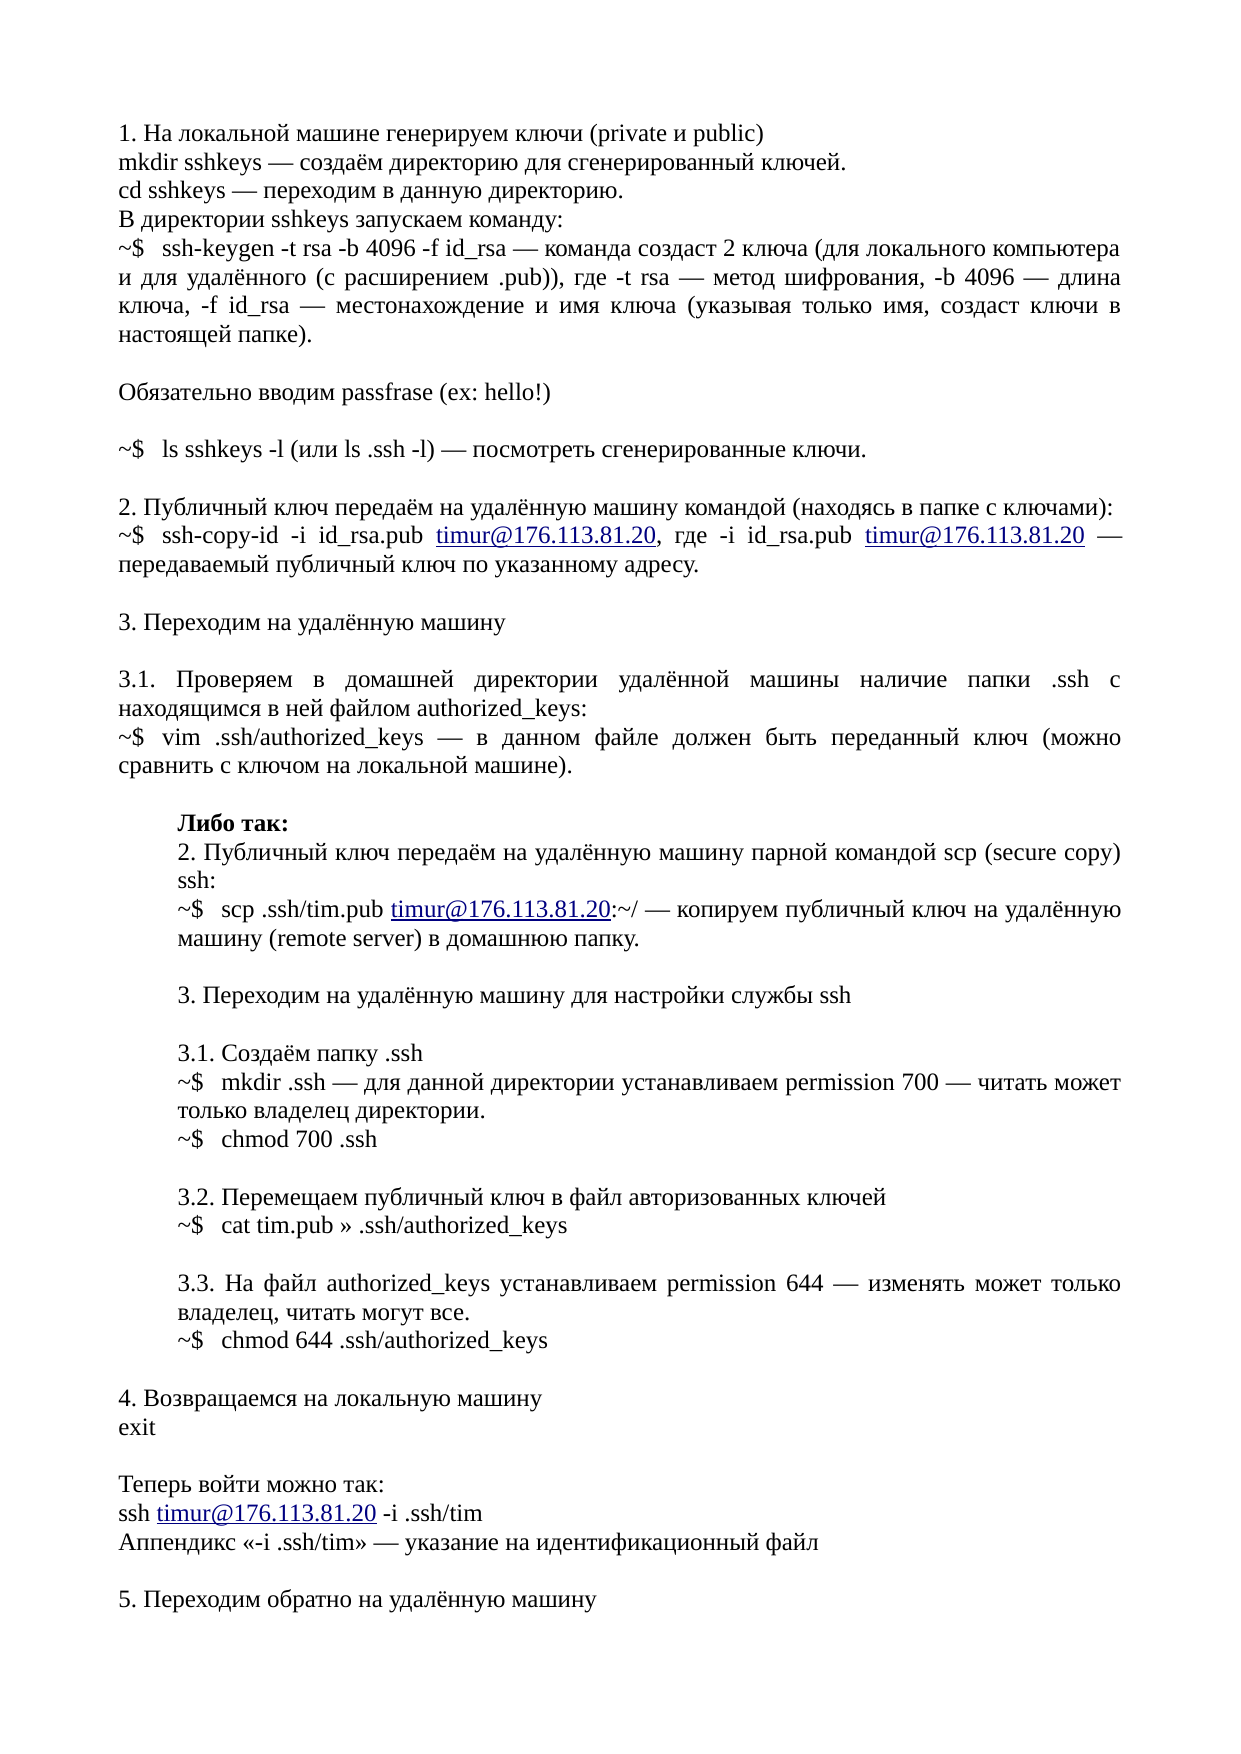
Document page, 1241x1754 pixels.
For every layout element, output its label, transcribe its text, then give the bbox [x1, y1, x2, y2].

text 3.1. Создаём папку .ssh [177, 1038, 1122, 1067]
text Обязательно вводим passfrase (ex: hello!) [118, 377, 1122, 406]
text ~$ ssh-copy-id -i id_rsa.pub timur@176.113.81.20, где -i id_rsa.pub timur@176.113.81.20 — передаваемый публичный ключ по указанному адресу. [118, 521, 1122, 578]
text ~$ cat tim.pub » .ssh/authorized_keys [177, 1211, 1122, 1239]
text Аппендикс «-i .ssh/tim» — указание на идентификационный файл [118, 1527, 1122, 1556]
text 4. Возвращаемся на локальную машину [118, 1383, 1122, 1412]
text 3. Переходим на удалённую машину для настройки службы ssh [177, 981, 1122, 1009]
text 5. Переходим обратно на удалённую машину [118, 1584, 1122, 1613]
text ssh timur@176.113.81.20 -i .ssh/tim [118, 1498, 1122, 1527]
text ~$ vim .ssh/authorized_keys — в данном файле должен быть переданный ключ (можно сравнить с ключом на локальной машине). [118, 722, 1122, 779]
text cd sshkeys — переходим в данную директорию. [118, 176, 1122, 204]
text Теперь войти можно так: [118, 1469, 1122, 1498]
text 2. Публичный ключ передаём на удалённую машину парной командой scp (secure copy) ssh: [177, 837, 1122, 894]
text 2. Публичный ключ передаём на удалённую машину командой (находясь в папке с ключами): [118, 492, 1122, 521]
text ~$ chmod 644 .ssh/authorized_keys [177, 1326, 1122, 1354]
text ~$ ls sshkeys -l (или ls .ssh -l) — посмотреть сгенерированные ключи. [118, 434, 1122, 463]
text ~$ ssh-keygen -t rsa -b 4096 -f id_rsa — команда создаст 2 ключа (для локального компьютера и для удалённого (с расширением .pub)), где -t rsa — метод шифрования, -b 4096 — длина ключа, -f id_rsa — местонахождение и имя ключа (указывая только имя, создаст ключи в настоящей папке). [118, 233, 1122, 348]
text 3.1. Проверяем в домашней директории удалённой машины наличие папки .ssh с находящимся в ней файлом authorized_keys: [118, 664, 1122, 722]
text Либо так: [177, 808, 1122, 837]
text ~$ mkdir .ssh — для данной директории устанавливаем permission 700 — читать может только владелец директории. [177, 1067, 1122, 1124]
text 3. Переходим на удалённую машину [118, 607, 1122, 636]
text exit [118, 1412, 1122, 1441]
text В директории sshkeys запускаем команду: [118, 204, 1122, 233]
text ~$ scp .ssh/tim.pub timur@176.113.81.20:~/ — копируем публичный ключ на удалённую машину (remote server) в домашнюю папку. [177, 894, 1122, 952]
text 1. На локальной машине генерируем ключи (private и public) [118, 118, 1122, 147]
text 3.2. Перемещаем публичный ключ в файл авторизованных ключей [177, 1182, 1122, 1211]
text 3.3. На файл authorized_keys устанавливаем permission 644 — изменять может только владелец, читать могут все. [177, 1268, 1122, 1326]
text mkdir sshkeys — создаём директорию для сгенерированный ключей. [118, 147, 1122, 176]
text ~$ chmod 700 .ssh [177, 1124, 1122, 1153]
